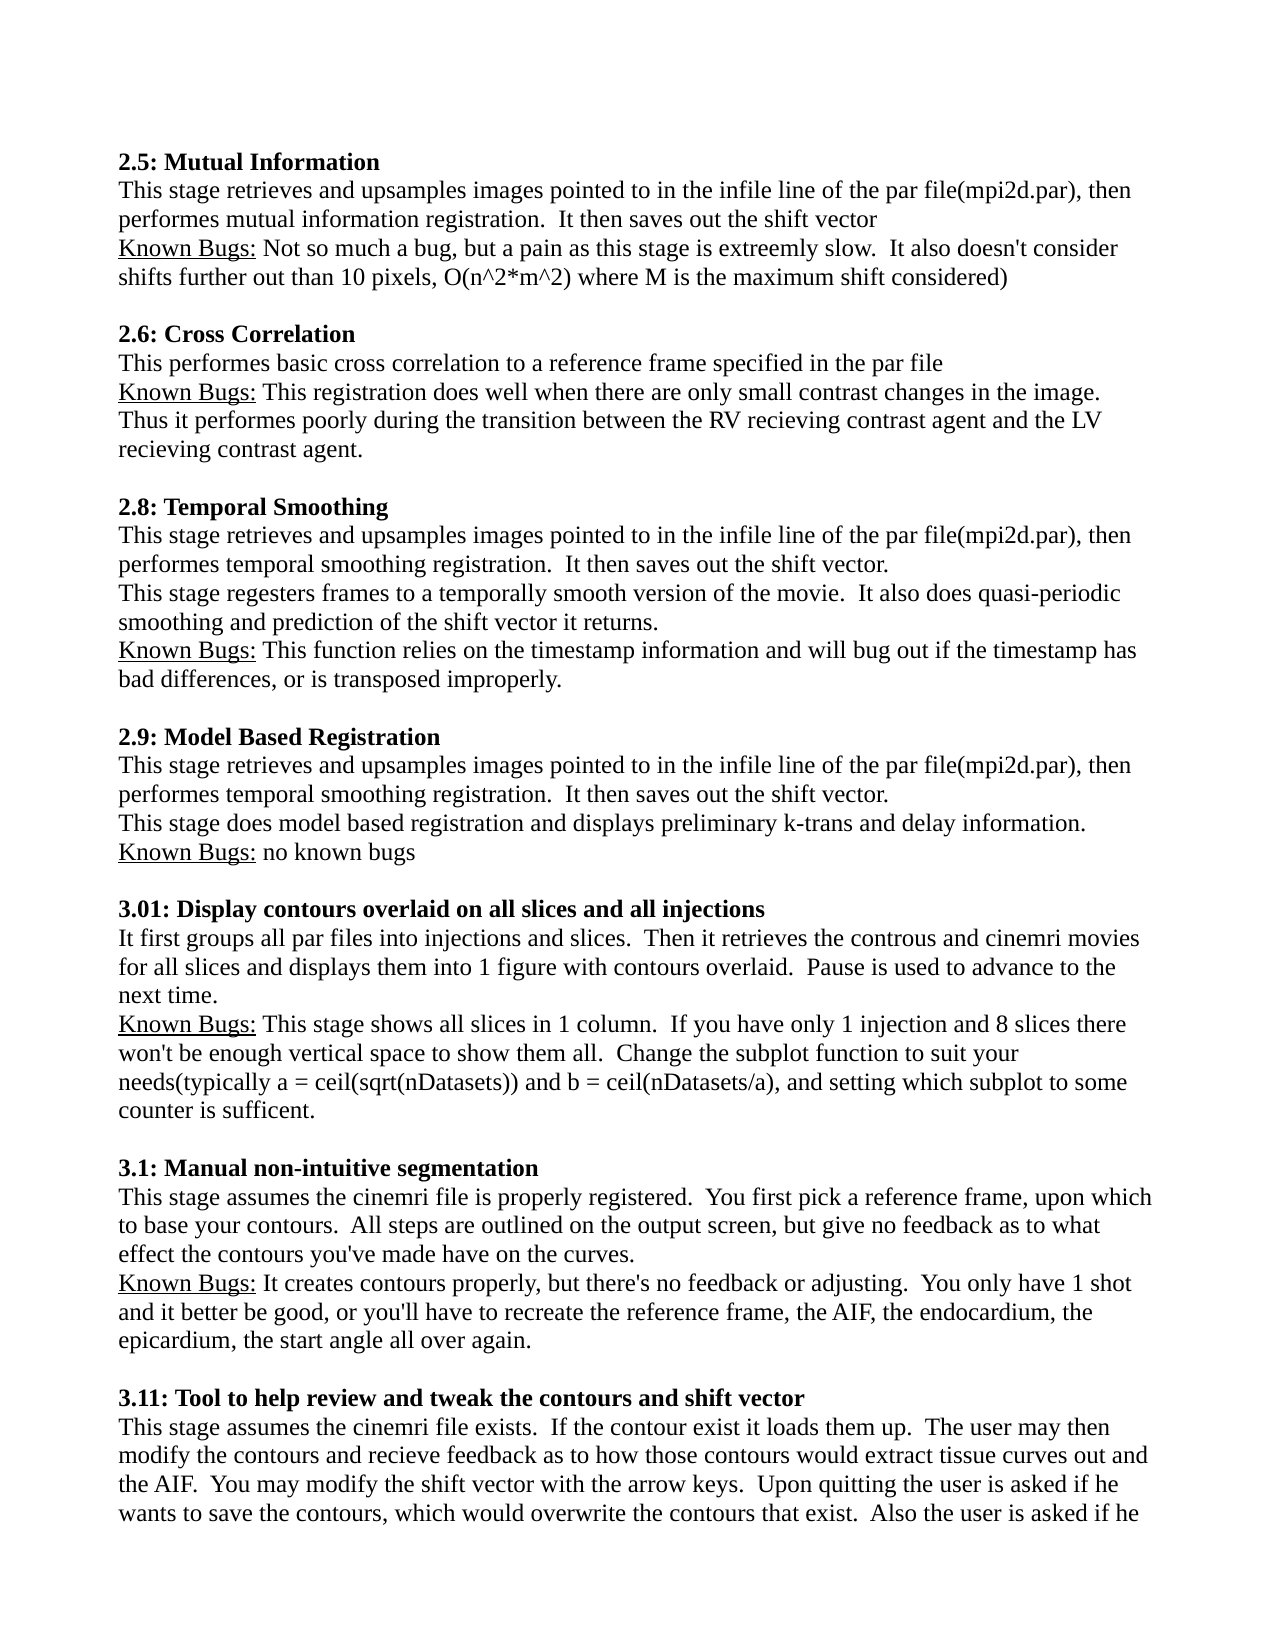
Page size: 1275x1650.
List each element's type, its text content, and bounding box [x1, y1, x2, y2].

text This stage does model based registration and displays preliminary k-trans and delay information. [118, 808, 1157, 837]
text 2.8: Temporal Smoothing [118, 492, 1157, 521]
text This stage regesters frames to a temporally smooth version of the movie. It also does quasi-periodic smoothing and prediction of the shift vector it returns. [118, 578, 1157, 636]
text This stage assumes the cinemri file is properly registered. You first pick a reference frame, upon which to base your contours. All steps are outlined on the output screen, but give no feedback as to what effect the contours you've made have on the curves. [118, 1182, 1157, 1268]
text Known Bugs: This registration does well when there are only small contrast changes in the image. Thus it performes poorly during the transition between the RV recieving contrast agent and the LV recieving contrast agent. [118, 377, 1157, 463]
text Known Bugs: This function relies on the timestamp information and will bug out if the timestamp has bad differences, or is transposed improperly. [118, 636, 1157, 693]
text 3.11: Tool to help review and tweak the contours and shift vector [118, 1383, 1157, 1412]
text This stage assumes the cinemri file exists. If the contour exist it loads them up. The user may then modify the contours and recieve feedback as to how those contours would extract tissue curves out and the AIF. You may modify the shift vector with the arrow keys. Upon quitting the user is asked if he wants to save the contours, which would overwrite the contours that exist. Also the user is asked if he [118, 1412, 1157, 1527]
text Known Bugs: It creates contours properly, but there's no feedback or adjusting. You only have 1 shot and it better be good, or you'll have to recreate the reference frame, the AIF, the endocardium, the epicardium, the start angle all over again. [118, 1268, 1157, 1354]
text 2.5: Mutual Information [118, 147, 1157, 176]
text This stage retrieves and upsamples images pointed to in the infile line of the par file(mpi2d.par), then performes temporal smoothing registration. It then saves out the shift vector. [118, 751, 1157, 808]
text Known Bugs: This stage shows all slices in 1 column. If you have only 1 injection and 8 slices there won't be enough vertical space to show them all. Change the subplot function to suit your needs(typically a = ceil(sqrt(nDatasets)) and b = ceil(nDatasets/a), and setting which subplot to some counter is sufficent. [118, 1009, 1157, 1124]
text 3.1: Manual non-intuitive segmentation [118, 1153, 1157, 1182]
text 2.9: Model Based Registration [118, 722, 1157, 751]
text 2.6: Cross Correlation [118, 319, 1157, 348]
text This stage retrieves and upsamples images pointed to in the infile line of the par file(mpi2d.par), then performes mutual information registration. It then saves out the shift vector [118, 176, 1157, 233]
text This stage retrieves and upsamples images pointed to in the infile line of the par file(mpi2d.par), then performes temporal smoothing registration. It then saves out the shift vector. [118, 521, 1157, 578]
text Known Bugs: no known bugs [118, 837, 1157, 866]
text 3.01: Display contours overlaid on all slices and all injections [118, 894, 1157, 923]
text Known Bugs: Not so much a bug, but a pain as this stage is extreemly slow. It also doesn't consider shifts further out than 10 pixels, O(n^2*m^2) where M is the maximum shift considered) [118, 233, 1157, 291]
text It first groups all par files into injections and slices. Then it retrieves the controus and cinemri movies for all slices and displays them into 1 figure with contours overlaid. Pause is used to advance to the next time. [118, 923, 1157, 1009]
text This performes basic cross correlation to a reference frame specified in the par file [118, 348, 1157, 377]
